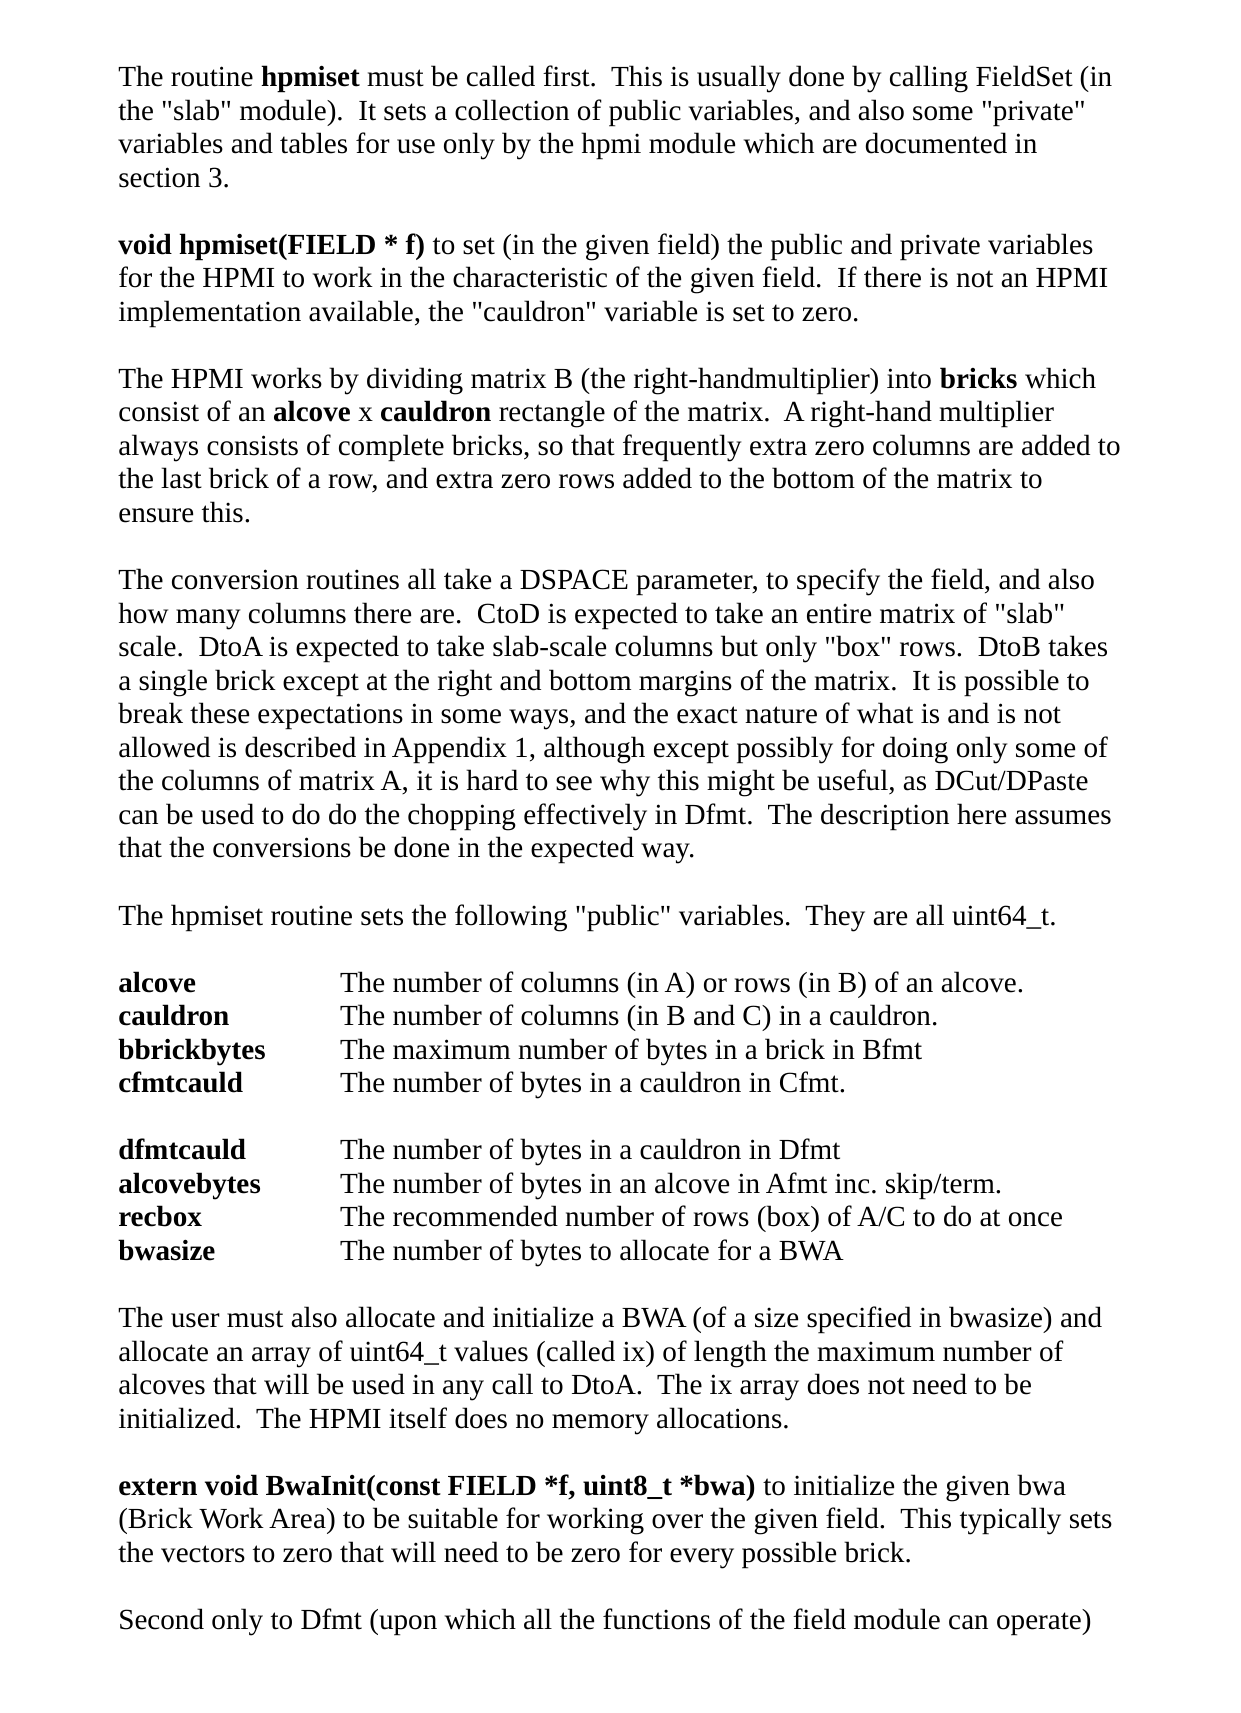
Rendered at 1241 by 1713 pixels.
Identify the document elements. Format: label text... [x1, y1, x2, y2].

text recbox The recommended number of rows (box) of A/C to do at once [118, 1199, 1122, 1233]
text bwasize The number of bytes to allocate for a BWA [118, 1233, 1122, 1267]
text cfmtcauld The number of bytes in a cauldron in Cfmt. [118, 1065, 1122, 1099]
text alcovebytes The number of bytes in an alcove in Afmt inc. skip/term. [118, 1166, 1122, 1199]
text The HPMI works by dividing matrix B (the right-handmultiplier) into bricks which consist of an alcove x cauldron rectangle of the matrix. A right-hand multiplier always consists of complete bricks, so that frequently extra zero columns are added to the last brick of a row, and extra zero rows added to the bottom of the matrix to ensure this. [118, 361, 1122, 529]
text The routine hpmiset must be called first. This is usually done by calling FieldSet (in the "slab" module). It sets a collection of public variables, and also some "private" variables and tables for use only by the hpmi module which are documented in section 3. [118, 59, 1122, 193]
text void hpmiset(FIELD * f) to set (in the given field) the public and private variables for the HPMI to work in the characteristic of the given field. If there is not an HPMI implementation available, the "cauldron" variable is set to zero. [118, 227, 1122, 327]
text Second only to Dfmt (upon which all the functions of the field module can operate) [118, 1602, 1122, 1636]
text cauldron The number of columns (in B and C) in a cauldron. [118, 998, 1122, 1032]
text extern void BwaInit(const FIELD *f, uint8_t *bwa) to initialize the given bwa (Brick Work Area) to be suitable for working over the given field. This typically sets the vectors to zero that will need to be zero for every possible brick. [118, 1468, 1122, 1568]
text alcove The number of columns (in A) or rows (in B) of an alcove. [118, 965, 1122, 998]
text The conversion routines all take a DSPACE parameter, to specify the field, and also how many columns there are. CtoD is expected to take an entire matrix of "slab" scale. DtoA is expected to take slab-scale columns but only "box" rows. DtoB takes a single brick except at the right and bottom margins of the matrix. It is possible to break these expectations in some ways, and the exact nature of what is and is not allowed is described in Appendix 1, although except possibly for doing only some of the columns of matrix A, it is hard to see why this might be useful, as DCut/DPaste can be used to do do the chopping effectively in Dfmt. The description here assumes that the conversions be done in the expected way. [118, 562, 1122, 864]
text The user must also allocate and initialize a BWA (of a size specified in bwasize) and allocate an array of uint64_t values (called ix) of length the maximum number of alcoves that will be used in any call to DtoA. The ix array does not need to be initialized. The HPMI itself does no memory allocations. [118, 1300, 1122, 1434]
text The hpmiset routine sets the following "public" variables. They are all uint64_t. [118, 898, 1122, 931]
text dfmtcauld The number of bytes in a cauldron in Dfmt [118, 1132, 1122, 1166]
text bbrickbytes The maximum number of bytes in a brick in Bfmt [118, 1032, 1122, 1065]
